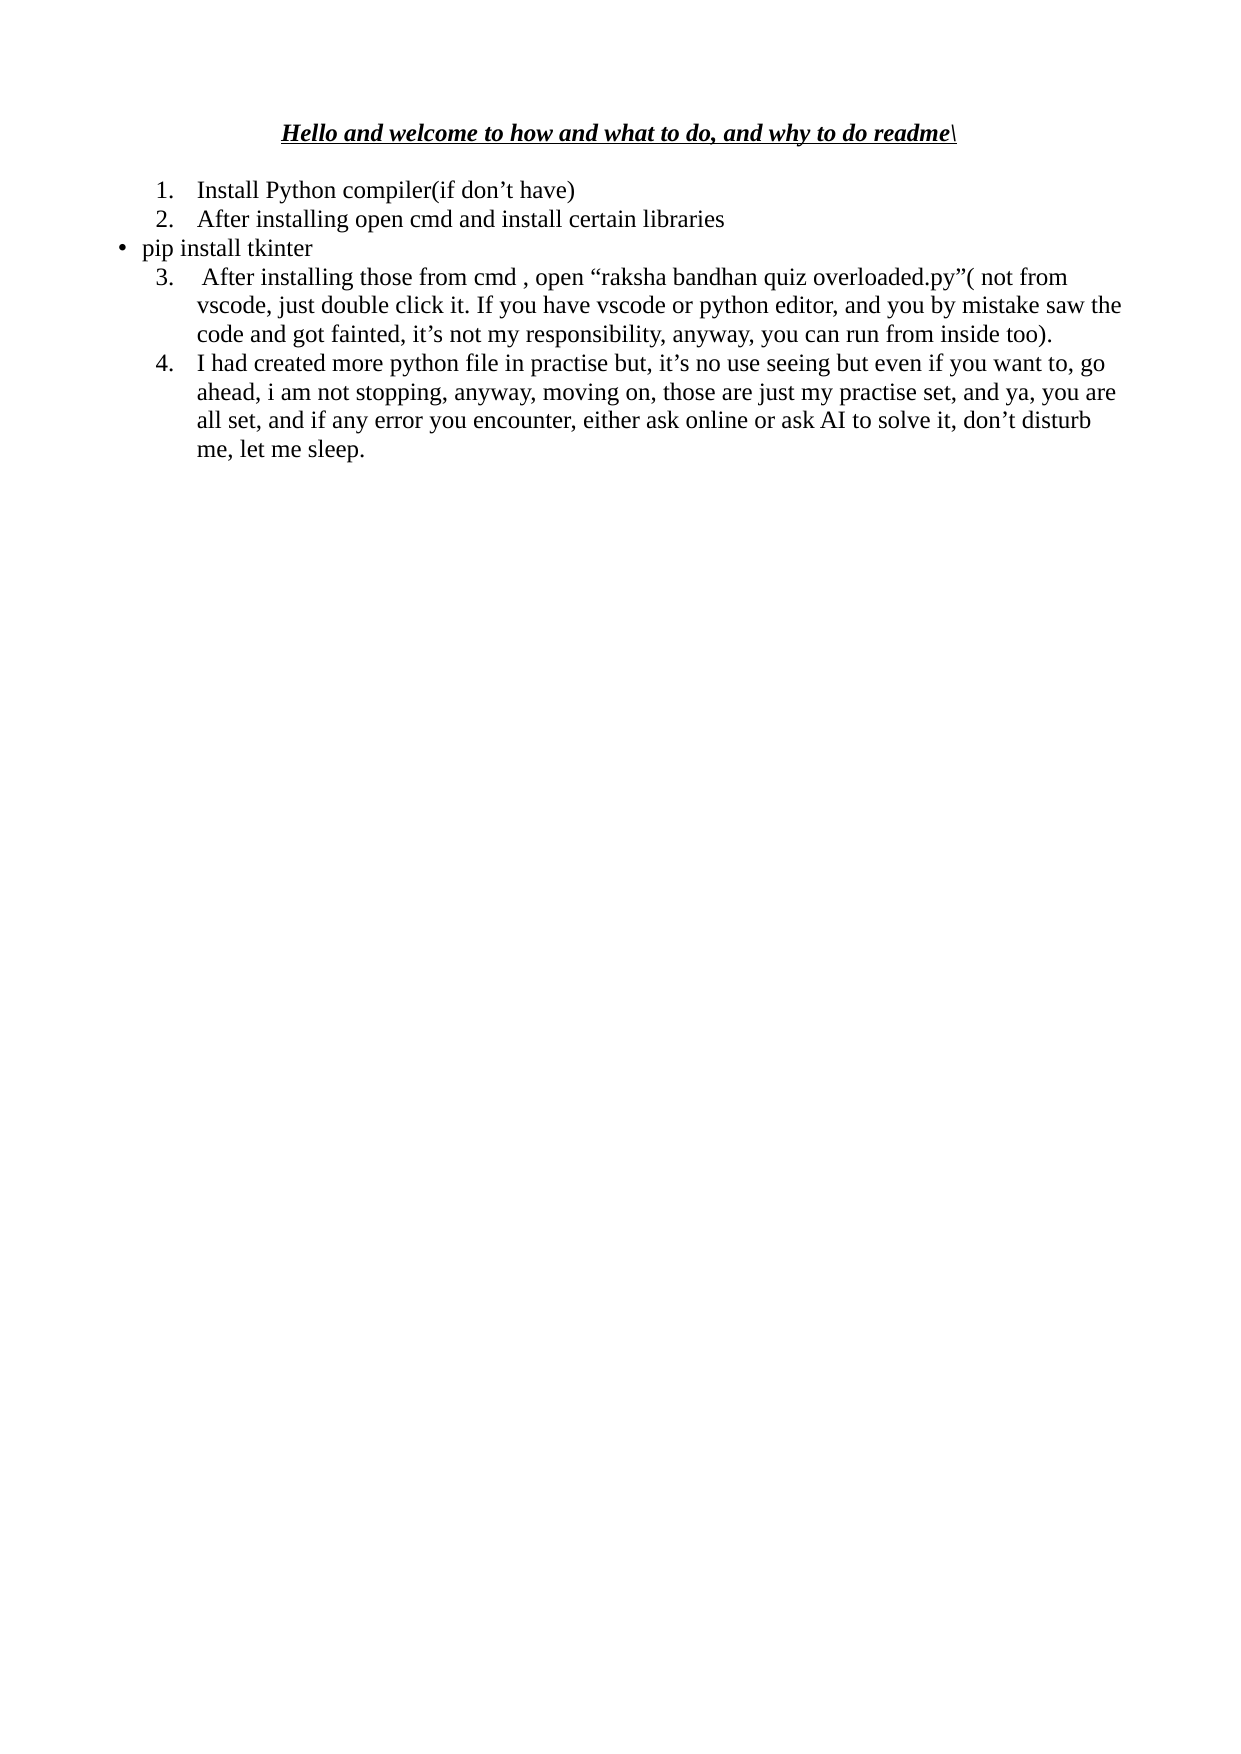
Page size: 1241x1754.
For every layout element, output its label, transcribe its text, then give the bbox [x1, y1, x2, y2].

list pip install tkinter [118, 233, 1122, 262]
list Install Python compiler(if don’t have) [155, 176, 1122, 204]
text Hello and welcome to how and what to do, and why to do readme\ [118, 118, 1122, 147]
list After installing open cmd and install certain libraries [155, 204, 1122, 233]
list After installing those from cmd , open “raksha bandhan quiz overloaded.py”( not from vscode, just double click it. If you have vscode or python editor, and you by mistake saw the code and got fainted, it’s not my responsibility, anyway, you can run from inside too). [155, 262, 1122, 348]
list I had created more python file in practise but, it’s no use seeing but even if you want to, go ahead, i am not stopping, anyway, moving on, those are just my practise set, and ya, you are all set, and if any error you encounter, either ask online or ask AI to solve it, don’t disturb me, let me sleep. [155, 348, 1122, 463]
